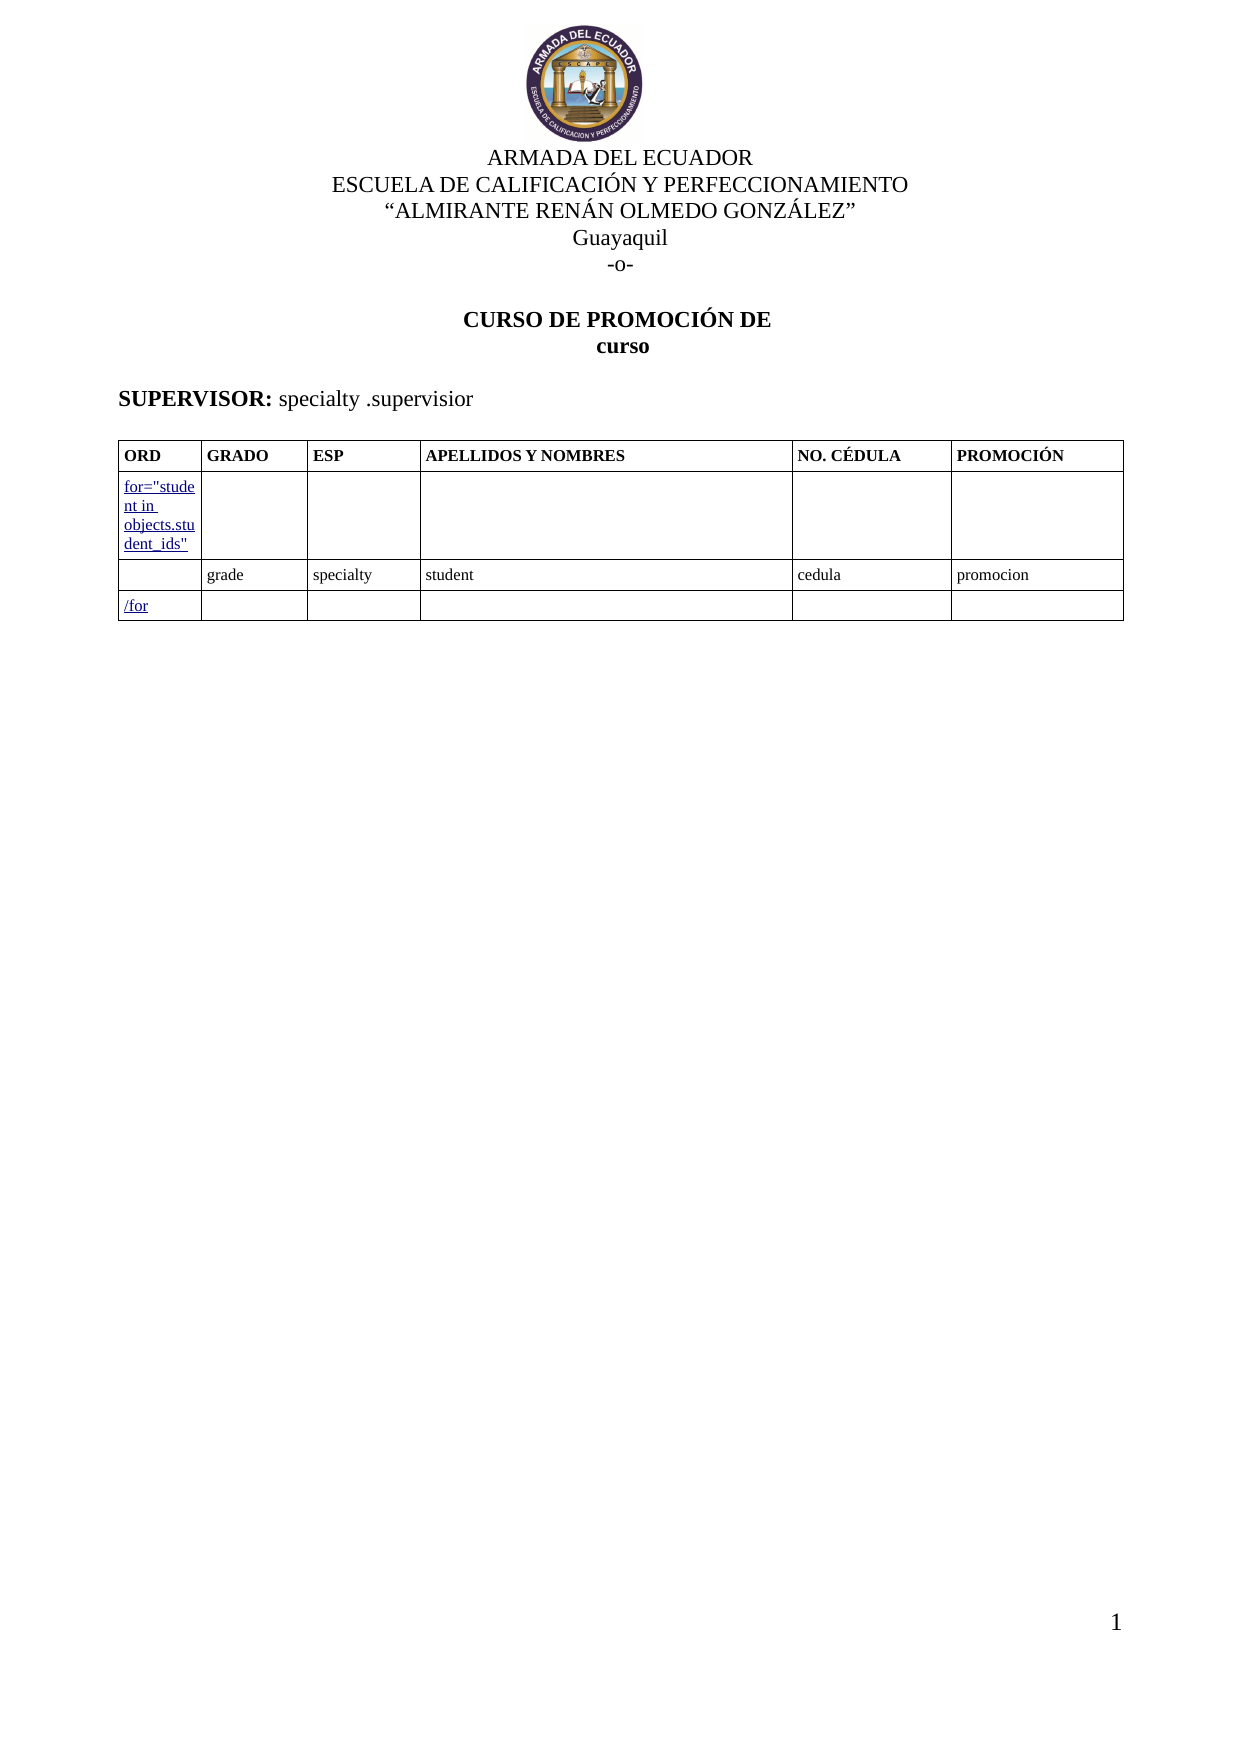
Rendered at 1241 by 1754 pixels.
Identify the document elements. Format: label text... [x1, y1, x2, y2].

table_cell [952, 472, 1123, 559]
table_cell [202, 591, 307, 620]
table_cell /for [119, 591, 201, 620]
table_header NO. CÉDULA [793, 441, 951, 471]
table_cell [793, 591, 951, 620]
table_header ORD [119, 441, 201, 471]
table_cell [202, 472, 307, 559]
table_cell grade [202, 560, 307, 589]
table_cell cedula [793, 560, 951, 589]
table_cell promocion [952, 560, 1123, 589]
table_cell [308, 591, 420, 620]
table_cell [308, 472, 420, 559]
table_cell [952, 591, 1123, 620]
table_cell [421, 472, 792, 559]
table_header PROMOCIÓN [952, 441, 1123, 471]
table_cell specialty [308, 560, 420, 589]
table_header ESP [308, 441, 420, 471]
table_cell [421, 591, 792, 620]
table_cell student [421, 560, 792, 589]
text SUPERVISOR: specialty .supervisior [118, 385, 1122, 411]
table_header GRADO [202, 441, 307, 471]
table_cell [793, 472, 951, 559]
text curso [118, 332, 1122, 358]
table_cell for="student in objects.student_ids" [119, 472, 201, 559]
table_cell [119, 560, 201, 589]
text CURSO DE PROMOCIÓN DE [118, 306, 1122, 332]
picture [525, 24, 644, 143]
table_header APELLIDOS Y NOMBRES [421, 441, 792, 471]
